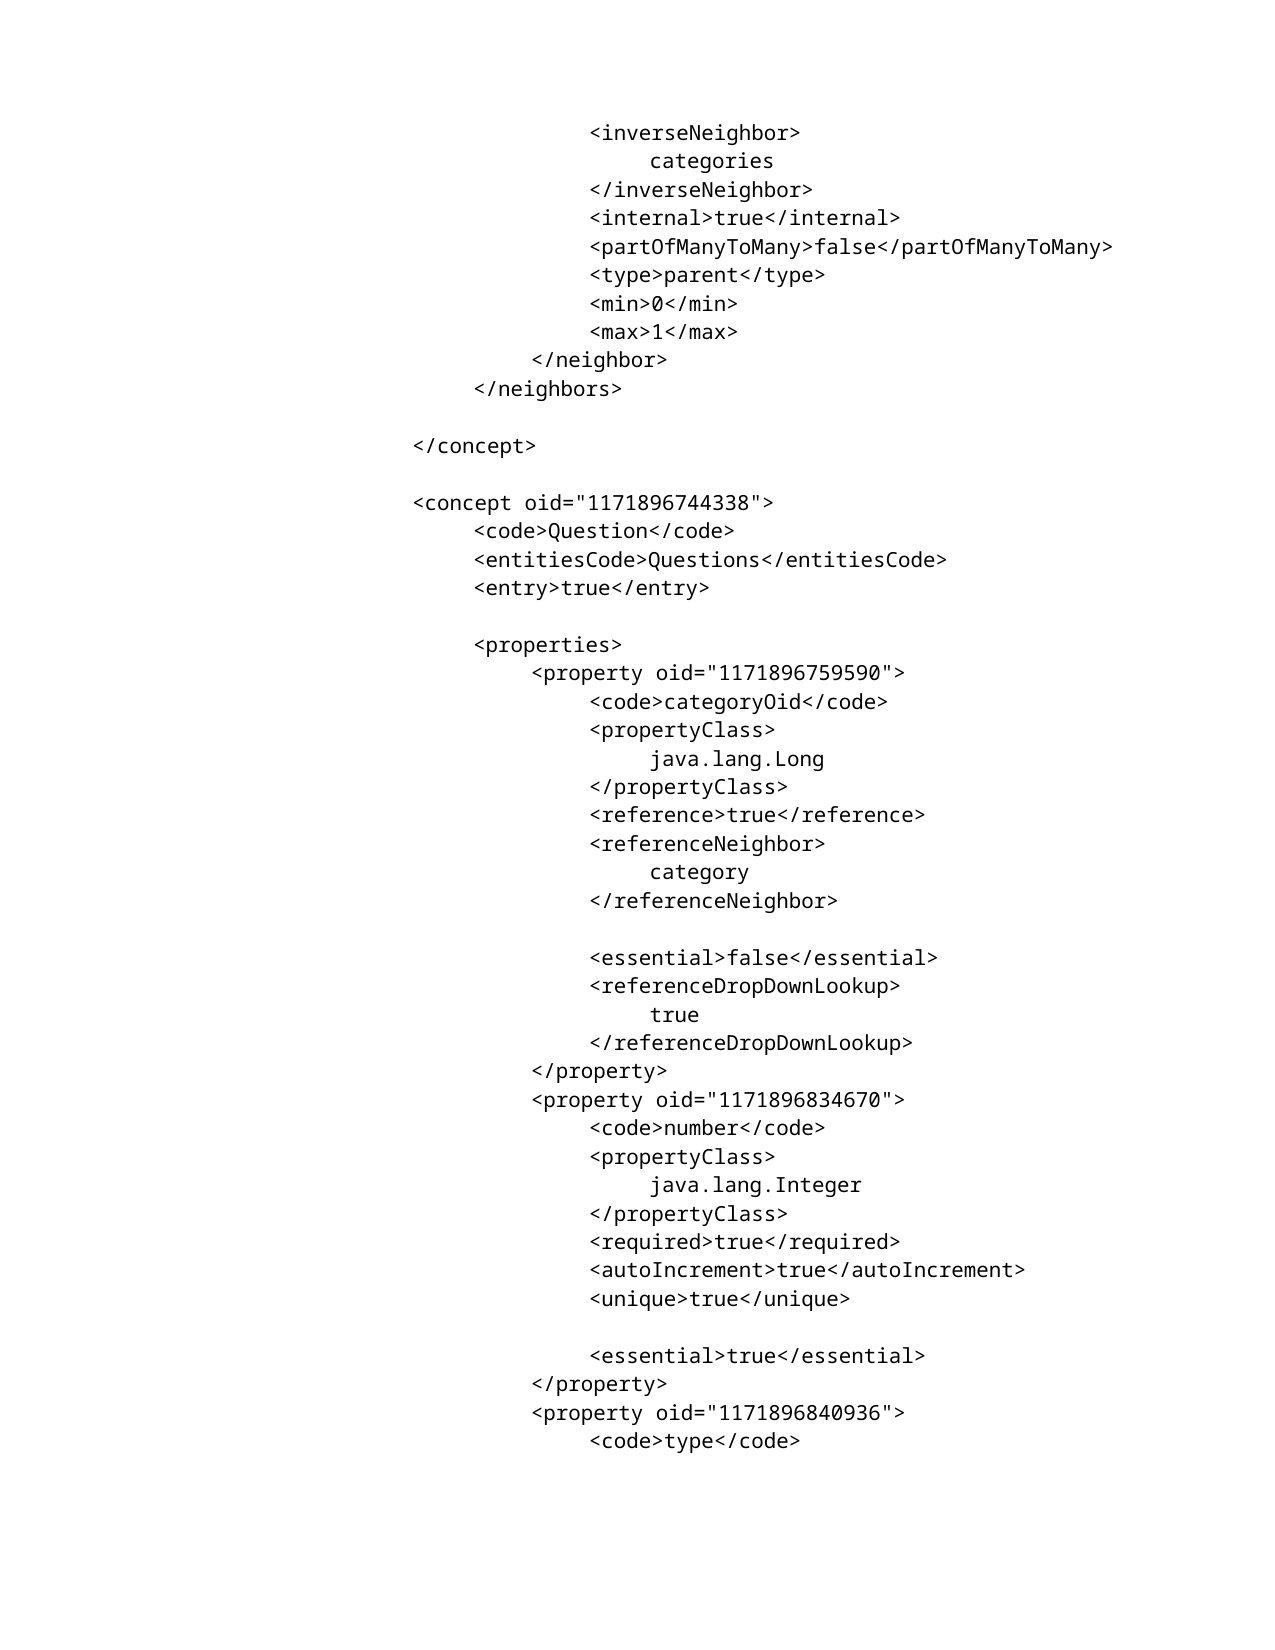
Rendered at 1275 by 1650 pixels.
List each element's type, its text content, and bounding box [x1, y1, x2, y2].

text </inverseNeighbor> [118, 175, 1157, 203]
text category [118, 857, 1157, 886]
text <code>type</code> [118, 1426, 1157, 1455]
text java.lang.Long [118, 744, 1157, 772]
text </referenceDropDownLookup> [118, 1028, 1157, 1057]
text <partOfManyToMany>false</partOfManyToMany> [118, 232, 1157, 260]
text <reference>true</reference> [118, 801, 1157, 829]
text <properties> [118, 630, 1157, 658]
text <code>number</code> [118, 1113, 1157, 1142]
text <entry>true</entry> [118, 573, 1157, 602]
text <referenceNeighbor> [118, 829, 1157, 857]
text <property oid="1171896834670"> [118, 1085, 1157, 1113]
text categories [118, 147, 1157, 175]
text <propertyClass> [118, 1142, 1157, 1170]
text <property oid="1171896840936"> [118, 1398, 1157, 1426]
text <inverseNeighbor> [118, 118, 1157, 147]
text <code>categoryOid</code> [118, 687, 1157, 715]
text </propertyClass> [118, 1199, 1157, 1227]
text <internal>true</internal> [118, 203, 1157, 232]
text <essential>true</essential> [118, 1341, 1157, 1369]
text </property> [118, 1057, 1157, 1085]
text <autoIncrement>true</autoIncrement> [118, 1256, 1157, 1284]
text </neighbors> [118, 374, 1157, 402]
text <entitiesCode>Questions</entitiesCode> [118, 545, 1157, 573]
text <max>1</max> [118, 317, 1157, 346]
text <required>true</required> [118, 1227, 1157, 1256]
text <propertyClass> [118, 715, 1157, 744]
text <referenceDropDownLookup> [118, 971, 1157, 1000]
text </property> [118, 1369, 1157, 1398]
text <essential>false</essential> [118, 943, 1157, 971]
text <min>0</min> [118, 289, 1157, 317]
text </referenceNeighbor> [118, 886, 1157, 914]
text </concept> [118, 431, 1157, 459]
text </propertyClass> [118, 772, 1157, 801]
text true [118, 1000, 1157, 1028]
text <type>parent</type> [118, 260, 1157, 289]
text </neighbor> [118, 346, 1157, 374]
text <code>Question</code> [118, 516, 1157, 545]
text <property oid="1171896759590"> [118, 658, 1157, 687]
text java.lang.Integer [118, 1170, 1157, 1199]
text <concept oid="1171896744338"> [118, 488, 1157, 516]
text <unique>true</unique> [118, 1284, 1157, 1312]
